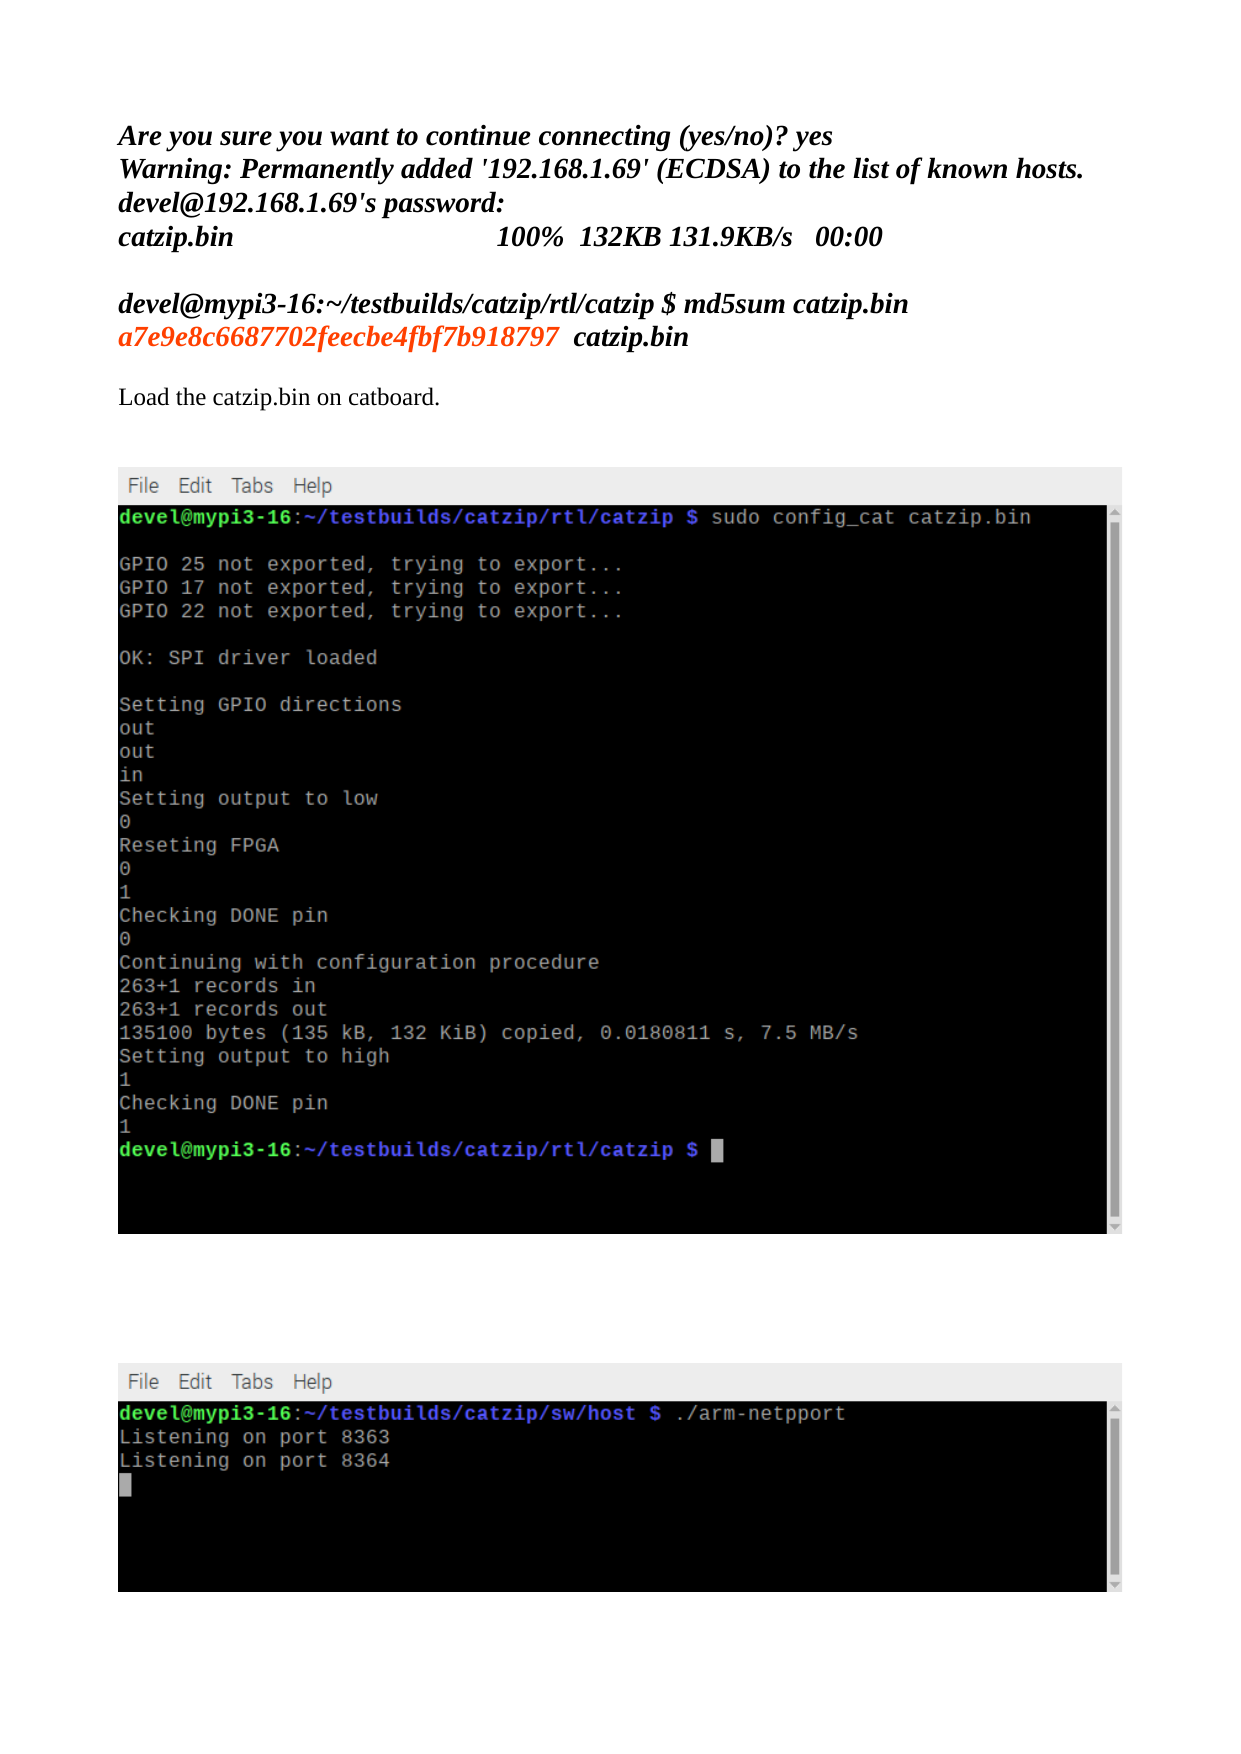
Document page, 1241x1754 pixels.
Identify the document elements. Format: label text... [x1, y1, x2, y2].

text Are you sure you want to continue connecting (yes/no)? yes [118, 118, 1122, 152]
text a7e9e8c6687702feecbe4fbf7b918797 catzip.bin [118, 319, 1122, 353]
text devel@mypi3-16:~/testbuilds/catzip/rtl/catzip $ md5sum catzip.bin [118, 286, 1122, 319]
text catzip.bin 100% 132KB 131.9KB/s 00:00 [118, 219, 1122, 252]
picture [118, 467, 1123, 1234]
text devel@192.168.1.69's password: [118, 185, 1122, 219]
text Warning: Permanently added '192.168.1.69' (ECDSA) to the list of known hosts. [118, 152, 1122, 185]
text Load the catzip.bin on catboard. [118, 382, 1122, 410]
picture [118, 1363, 1123, 1592]
